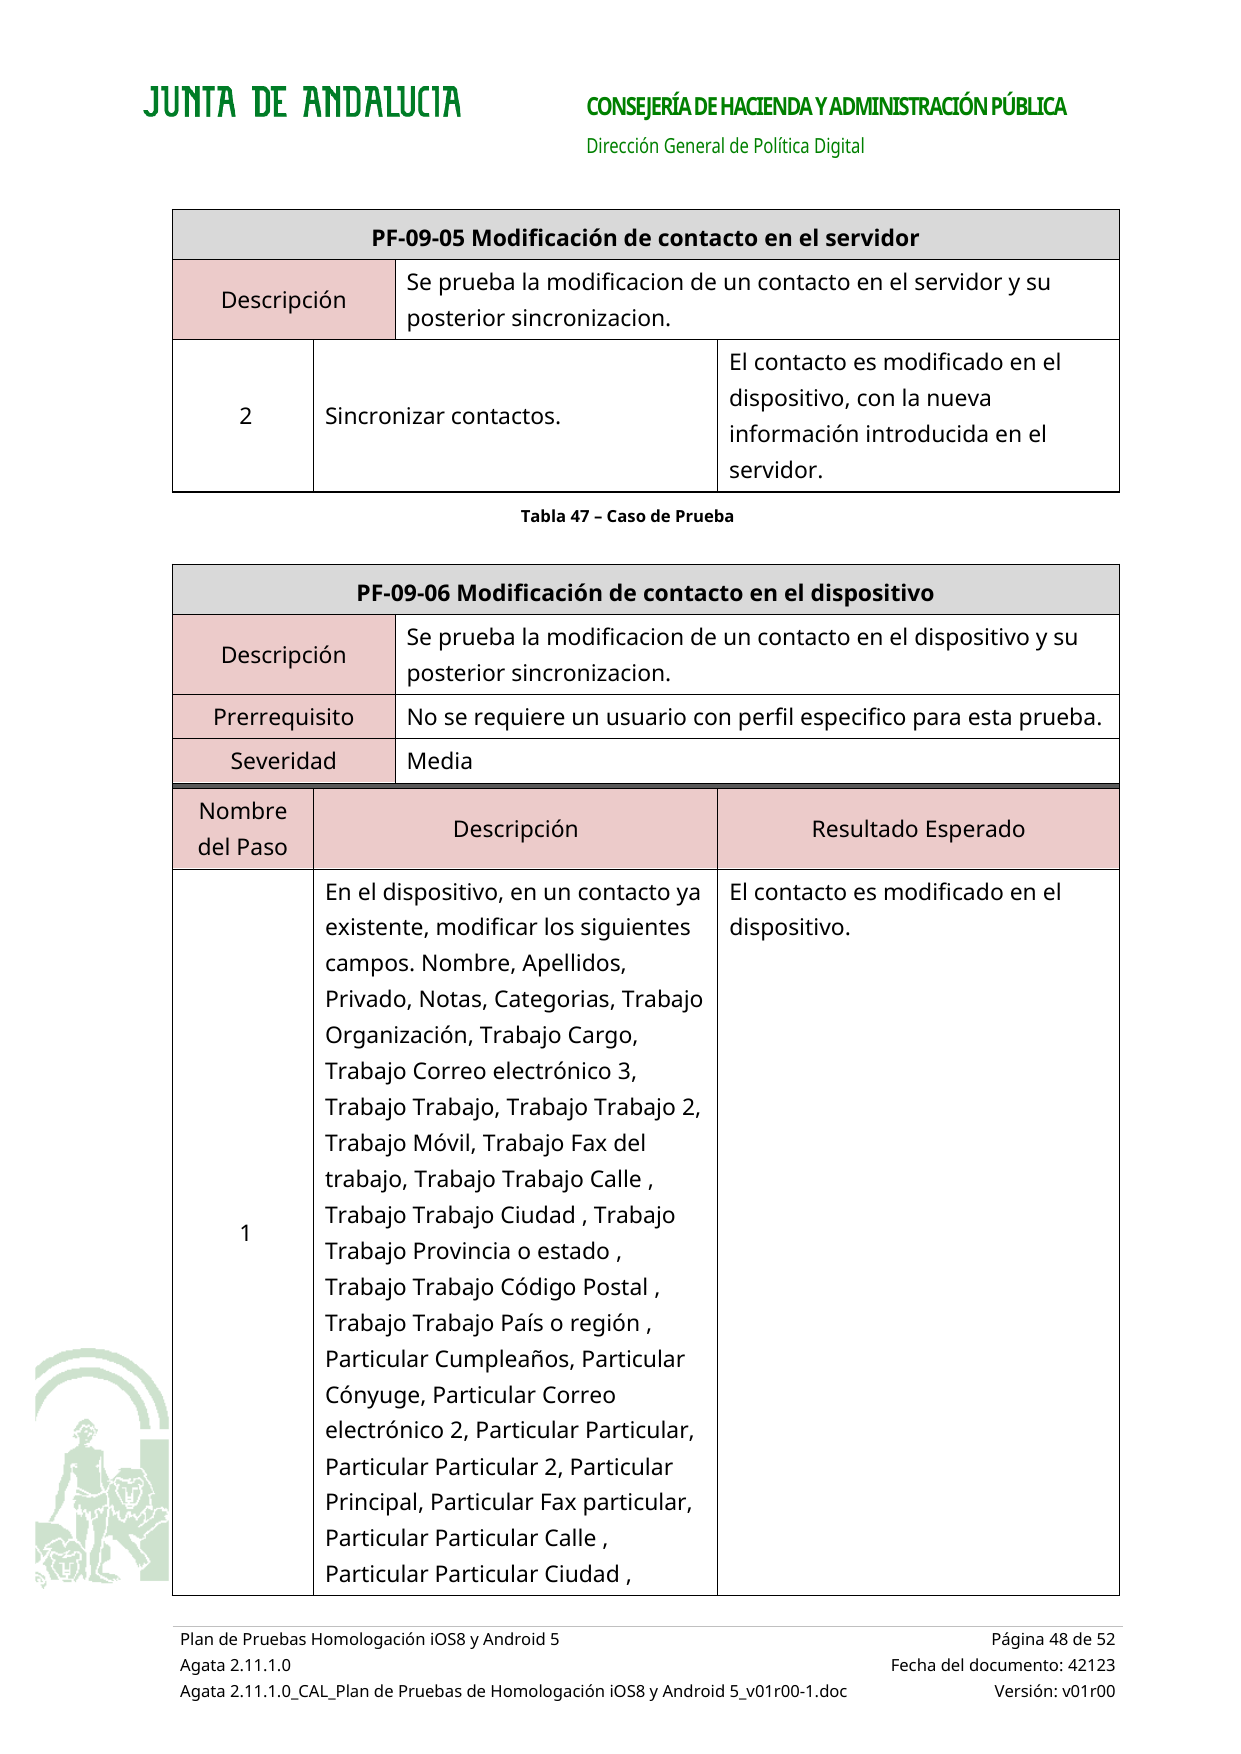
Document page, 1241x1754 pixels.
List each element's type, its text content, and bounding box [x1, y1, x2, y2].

table_cell Descripción [314, 789, 717, 868]
text Tabla 47 – Caso de Prueba [148, 505, 1107, 528]
table_cell [173, 784, 1119, 788]
table_cell Descripción [173, 260, 395, 339]
table_cell No se requiere un usuario con perfil especifico para esta prueba. [396, 695, 1119, 738]
table_cell Media [396, 739, 1119, 782]
table_cell Severidad [173, 739, 395, 782]
table_header PF-09-06 Modificación de contacto en el dispositivo [173, 565, 1119, 614]
table_cell Resultado Esperado [718, 789, 1119, 868]
table_cell 2 [173, 340, 313, 491]
picture [143, 86, 461, 117]
table_cell Prerrequisito [173, 695, 395, 738]
table_cell Se prueba la modificacion de un contacto en el servidor y su posterior sincronizacion. [396, 260, 1119, 339]
table_cell Nombre del Paso [173, 789, 313, 868]
table_cell En el dispositivo, en un contacto ya existente, modificar los siguientes campos. Nombre, Apellidos, Privado, Notas, Categorias, Trabajo Organización, Trabajo Cargo, Trabajo Correo electrónico 3, Trabajo Trabajo, Trabajo Trabajo 2, Trabajo Móvil, Trabajo Fax del trabajo, Trabajo Trabajo Calle , Trabajo Trabajo Ciudad , Trabajo Trabajo Provincia o estado , Trabajo Trabajo Código Postal , Trabajo Trabajo País o región , Particular Cumpleaños, Particular Cónyuge, Particular Correo electrónico 2, Particular Particular, Particular Particular 2, Particular Principal, Particular Fax particular, Particular Particular Calle , Particular Particular Ciudad , [314, 870, 717, 1595]
table_cell El contacto es modificado en el dispositivo, con la nueva información introducida en el servidor. [718, 340, 1119, 491]
table_cell El contacto es modificado en el dispositivo. [718, 870, 1119, 1595]
table_cell Se prueba la modificacion de un contacto en el dispositivo y su posterior sincronizacion. [396, 615, 1119, 694]
table_header PF-09-05 Modificación de contacto en el servidor [173, 210, 1119, 259]
table_cell Sincronizar contactos. [314, 340, 717, 491]
table_cell 1 [173, 870, 313, 1595]
table_cell Descripción [173, 615, 395, 694]
